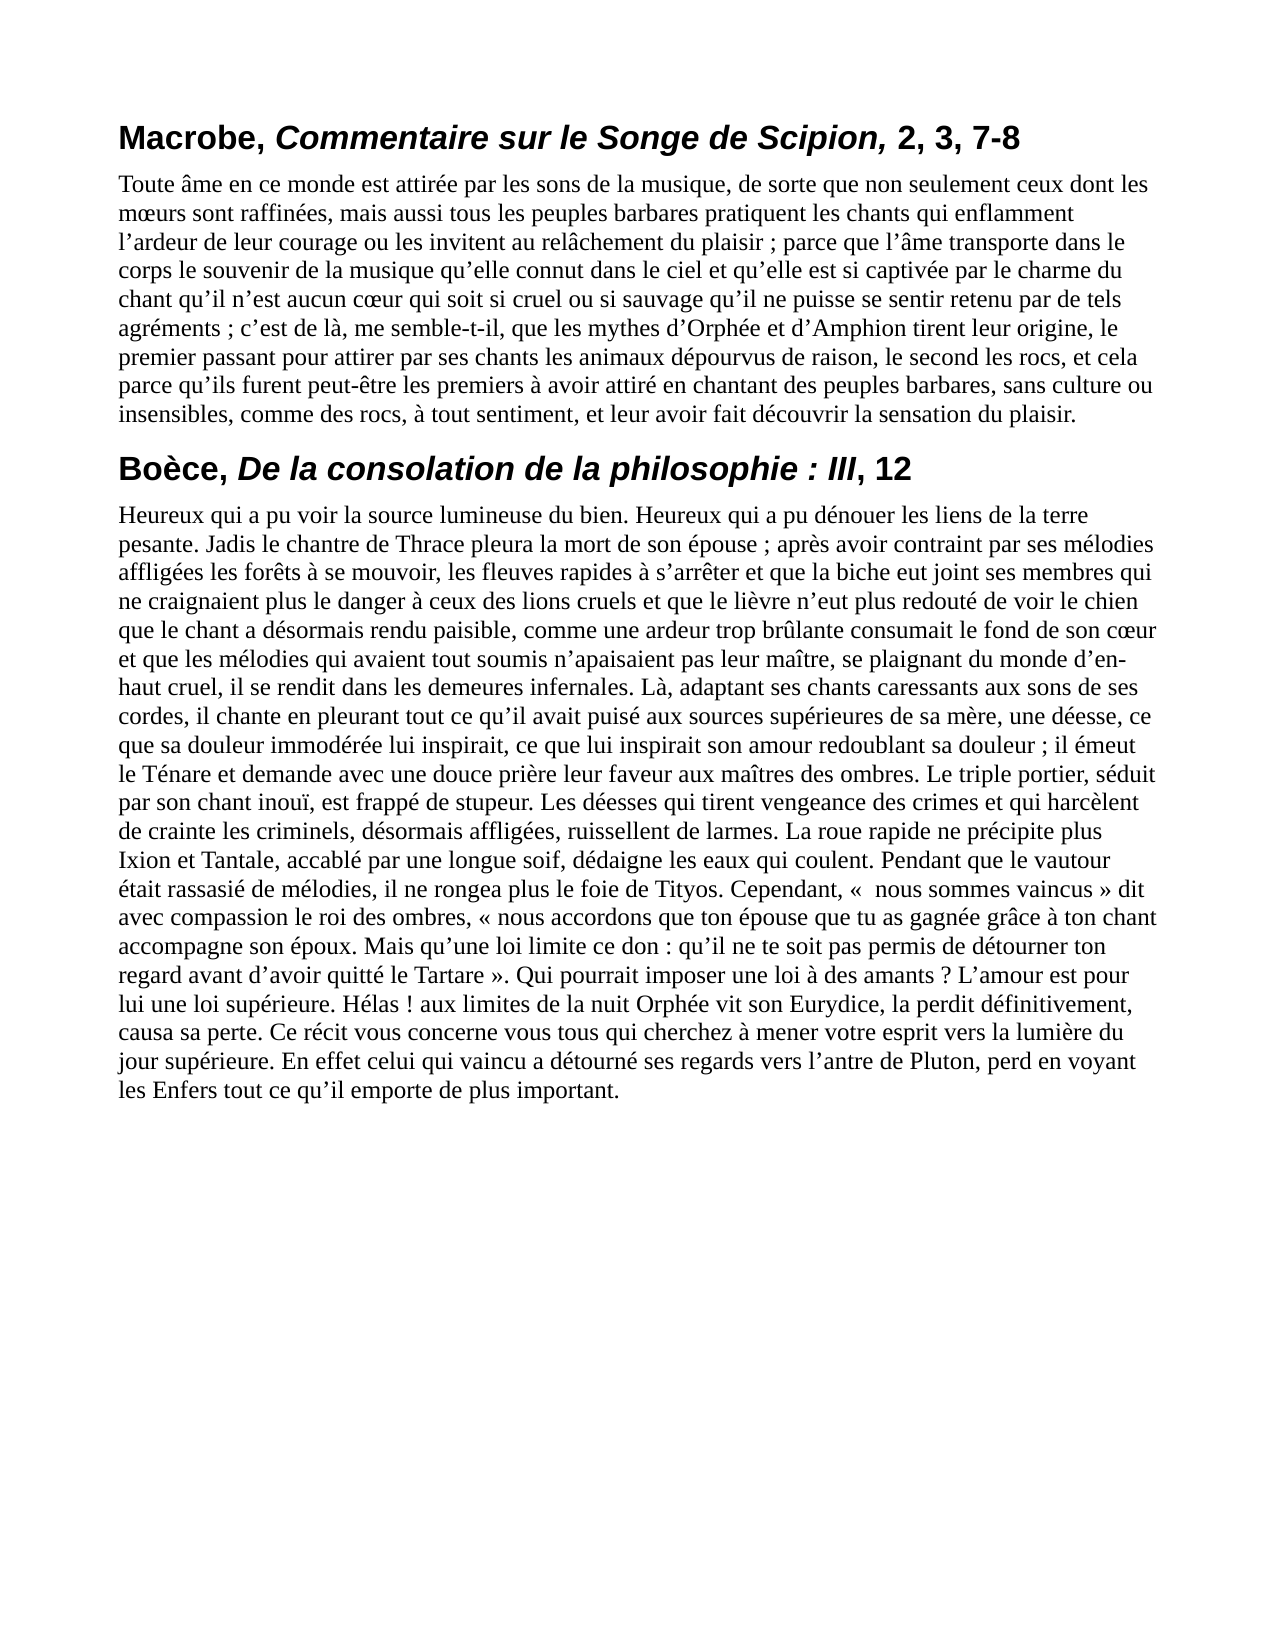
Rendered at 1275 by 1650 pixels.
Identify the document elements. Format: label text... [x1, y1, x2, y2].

text Heureux qui a pu voir la source lumineuse du bien. Heureux qui a pu dénouer les liens de la terre pesante. Jadis le chantre de Thrace pleura la mort de son épouse ; après avoir contraint par ses mélodies affligées les forêts à se mouvoir, les fleuves rapides à s’arrêter et que la biche eut joint ses membres qui ne craignaient plus le danger à ceux des lions cruels et que le lièvre n’eut plus redouté de voir le chien que le chant a désormais rendu paisible, comme une ardeur trop brûlante consumait le fond de son cœur et que les mélodies qui avaient tout soumis n’apaisaient pas leur maître, se plaignant du monde d’en-haut cruel, il se rendit dans les demeures infernales. Là, adaptant ses chants caressants aux sons de ses cordes, il chante en pleurant tout ce qu’il avait puisé aux sources supérieures de sa mère, une déesse, ce que sa douleur immodérée lui inspirait, ce que lui inspirait son amour redoublant sa douleur ; il émeut le Ténare et demande avec une douce prière leur faveur aux maîtres des ombres. Le triple portier, séduit par son chant inouï, est frappé de stupeur. Les déesses qui tirent vengeance des crimes et qui harcèlent de crainte les criminels, désormais affligées, ruissellent de larmes. La roue rapide ne précipite plus Ixion et Tantale, accablé par une longue soif, dédaigne les eaux qui coulent. Pendant que le vautour était rassasié de mélodies, il ne rongea plus le foie de Tityos. Cependant, « nous sommes vaincus » dit avec compassion le roi des ombres, « nous accordons que ton épouse que tu as gagnée grâce à ton chant accompagne son époux. Mais qu’une loi limite ce don : qu’il ne te soit pas permis de détourner ton regard avant d’avoir quitté le Tartare ». Qui pourrait imposer une loi à des amants ? L’amour est pour lui une loi supérieure. Hélas ! aux limites de la nuit Orphée vit son Eurydice, la perdit définitivement, causa sa perte. Ce récit vous concerne vous tous qui cherchez à mener votre esprit vers la lumière du jour supérieure. En effet celui qui vaincu a détourné ses regards vers l’antre de Pluton, perd en voyant les Enfers tout ce qu’il emporte de plus important. [118, 500, 1157, 1104]
subtitle Boèce, De la consolation de la philosophie : III, 12 [118, 449, 1157, 487]
subtitle Macrobe, Commentaire sur le Songe de Scipion, 2, 3, 7-8 [118, 118, 1157, 157]
text Toute âme en ce monde est attirée par les sons de la musique, de sorte que non seulement ceux dont les mœurs sont raffinées, mais aussi tous les peuples barbares pratiquent les chants qui enflamment l’ardeur de leur courage ou les invitent au relâchement du plaisir ; parce que l’âme transporte dans le corps le souvenir de la musique qu’elle connut dans le ciel et qu’elle est si captivée par le charme du chant qu’il n’est aucun cœur qui soit si cruel ou si sauvage qu’il ne puisse se sentir retenu par de tels agréments ; c’est de là, me semble-t-il, que les mythes d’Orphée et d’Amphion tirent leur origine, le premier passant pour attirer par ses chants les animaux dépourvus de raison, le second les rocs, et cela parce qu’ils furent peut-être les premiers à avoir attiré en chantant des peuples barbares, sans culture ou insensibles, comme des rocs, à tout sentiment, et leur avoir fait découvrir la sensation du plaisir. [118, 169, 1157, 428]
